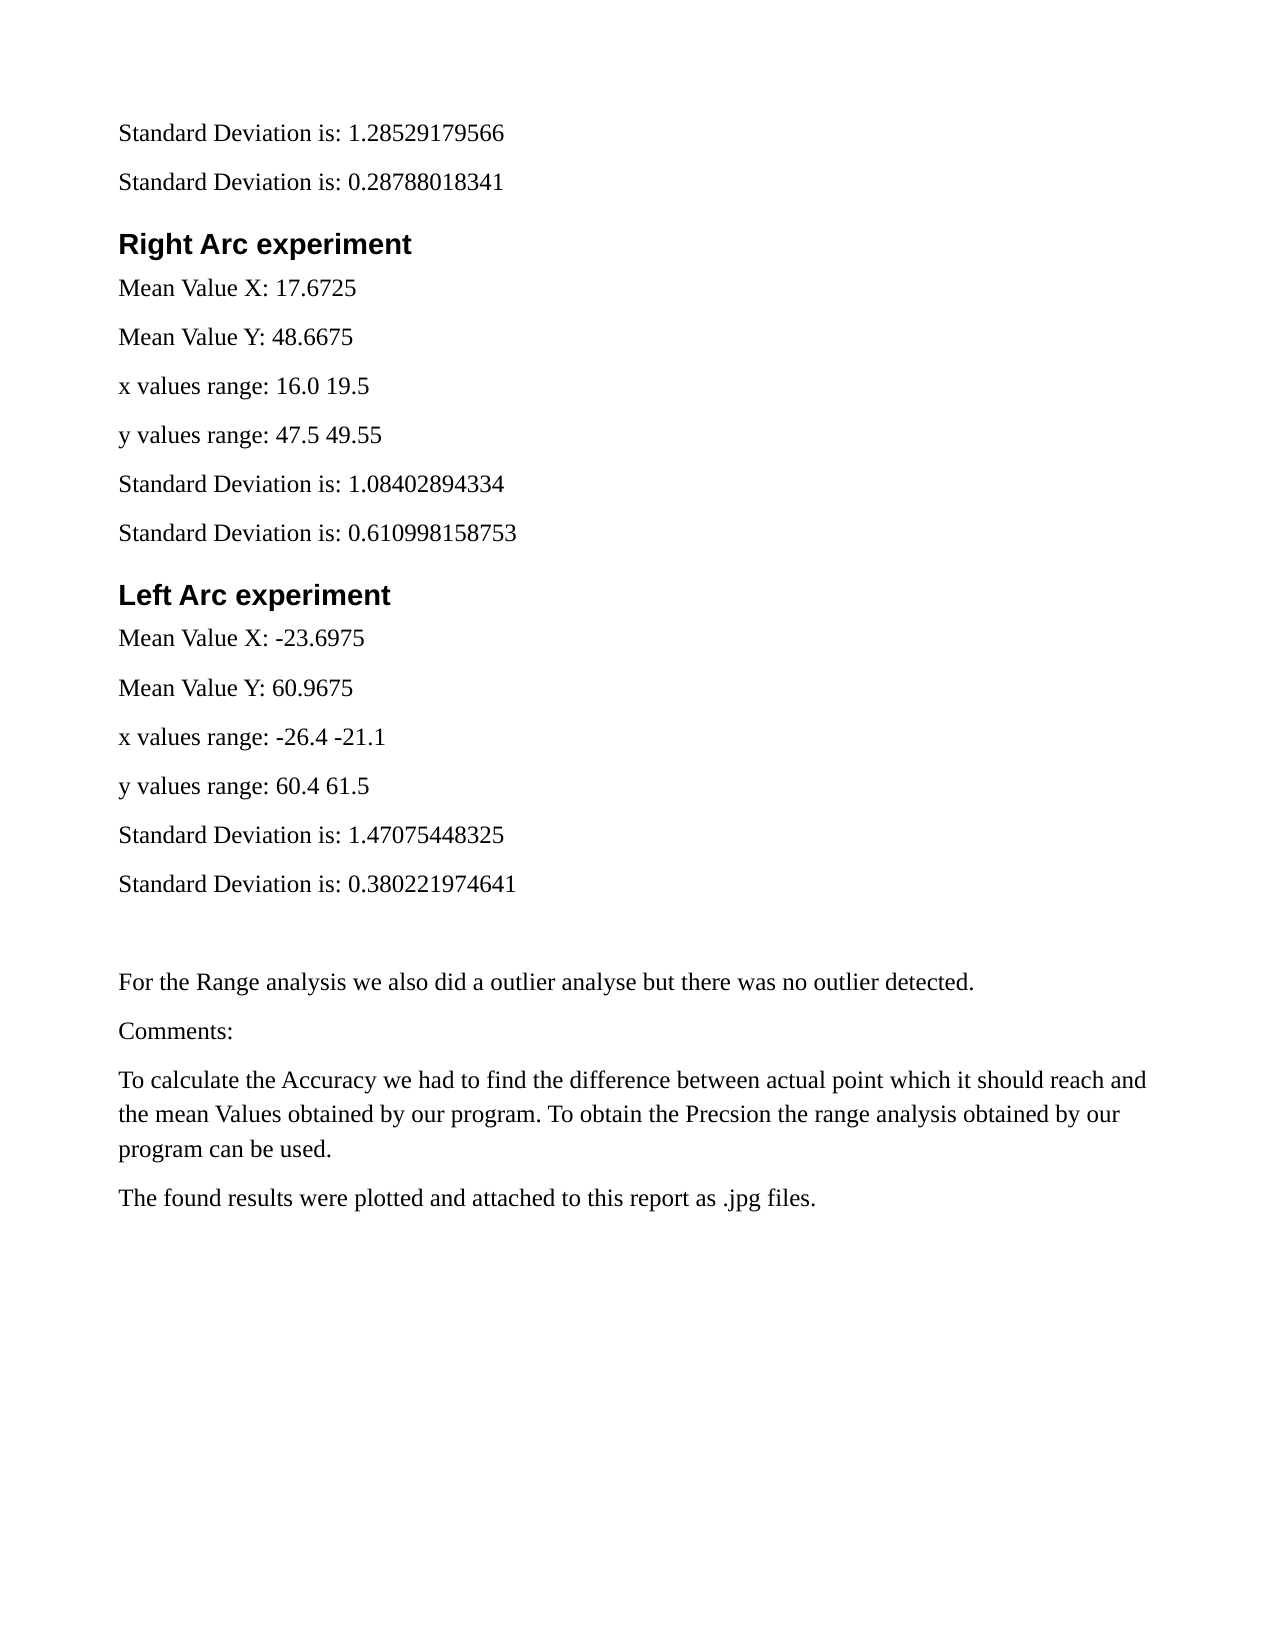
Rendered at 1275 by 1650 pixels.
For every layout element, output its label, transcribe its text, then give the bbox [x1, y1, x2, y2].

text The found results were plotted and attached to this report as .jpg files. [118, 1183, 1157, 1212]
text y values range: 60.4 61.5 [118, 771, 1157, 799]
text x values range: -26.4 -21.1 [118, 722, 1157, 750]
text Standard Deviation is: 1.47075448325 [118, 820, 1157, 848]
text Standard Deviation is: 1.28529179566 [118, 118, 1157, 147]
text Standard Deviation is: 0.380221974641 [118, 869, 1157, 898]
text y values range: 47.5 49.55 [118, 420, 1157, 449]
text Mean Value Y: 60.9675 [118, 673, 1157, 701]
text To calculate the Accuracy we had to find the difference between actual point which it should reach and the mean Values obtained by our program. To obtain the Precsion the range analysis obtained by our program can be used. [118, 1065, 1157, 1163]
text Standard Deviation is: 0.610998158753 [118, 518, 1157, 547]
text Standard Deviation is: 0.28788018341 [118, 167, 1157, 196]
text Mean Value Y: 48.6675 [118, 322, 1157, 351]
text Comments: [118, 1016, 1157, 1045]
text Mean Value X: -23.6975 [118, 623, 1157, 652]
text Standard Deviation is: 1.08402894334 [118, 469, 1157, 498]
subtitle Left Arc experiment [118, 577, 1157, 611]
text Mean Value X: 17.6725 [118, 273, 1157, 301]
text x values range: 16.0 19.5 [118, 371, 1157, 399]
subtitle Right Arc experiment [118, 227, 1157, 260]
text For the Range analysis we also did a outlier analyse but there was no outlier detected. [118, 967, 1157, 996]
